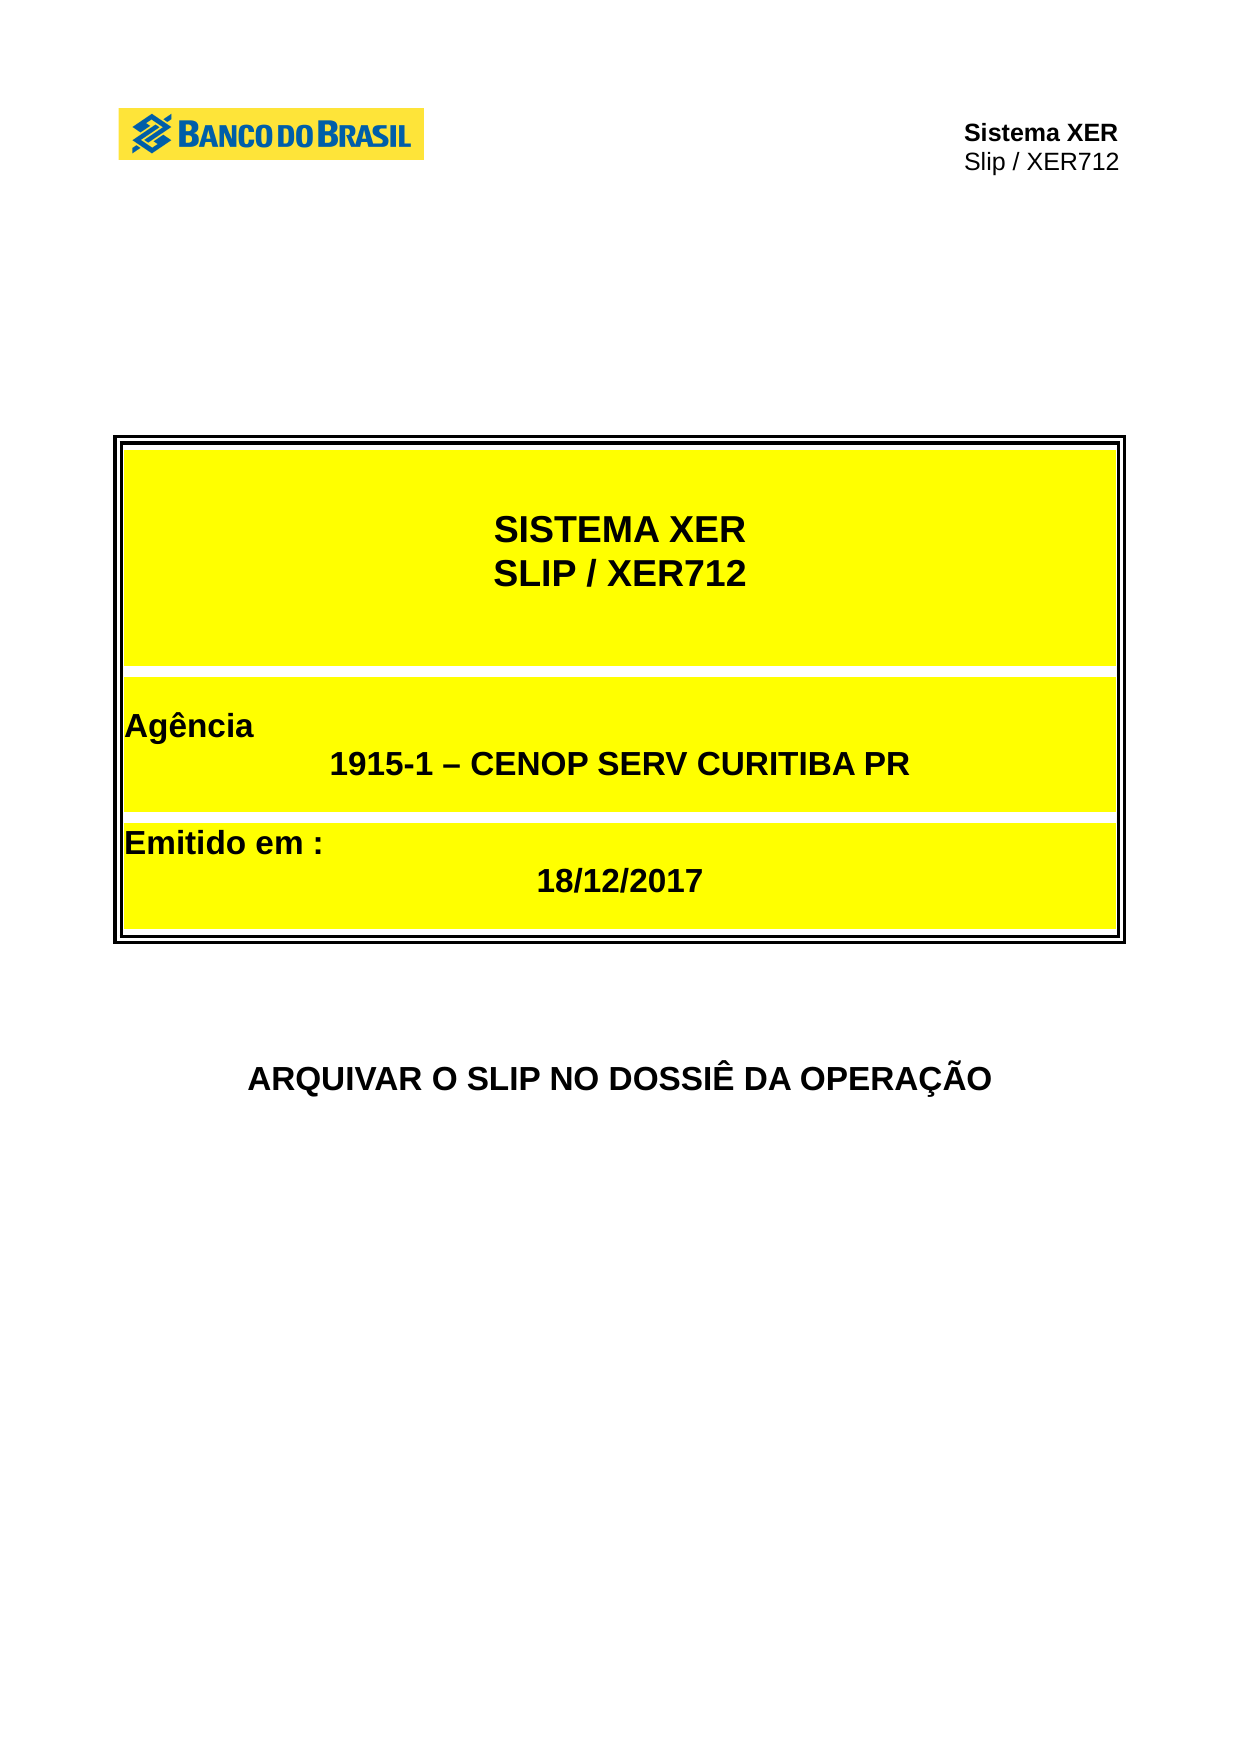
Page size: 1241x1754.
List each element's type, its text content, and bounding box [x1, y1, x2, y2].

table_cell Agência 1915-1 – CENOP SERV CURITIBA PR [123, 672, 1117, 817]
table_header SISTEMA XER SLIP / XER712 [118, 438, 1122, 672]
table_cell Emitido em : 18/12/2017 [123, 818, 1117, 934]
text ARQUIVAR O SLIP NO DOSSIÊ DA OPERAÇÃO [118, 1059, 1122, 1097]
picture [118, 108, 424, 160]
